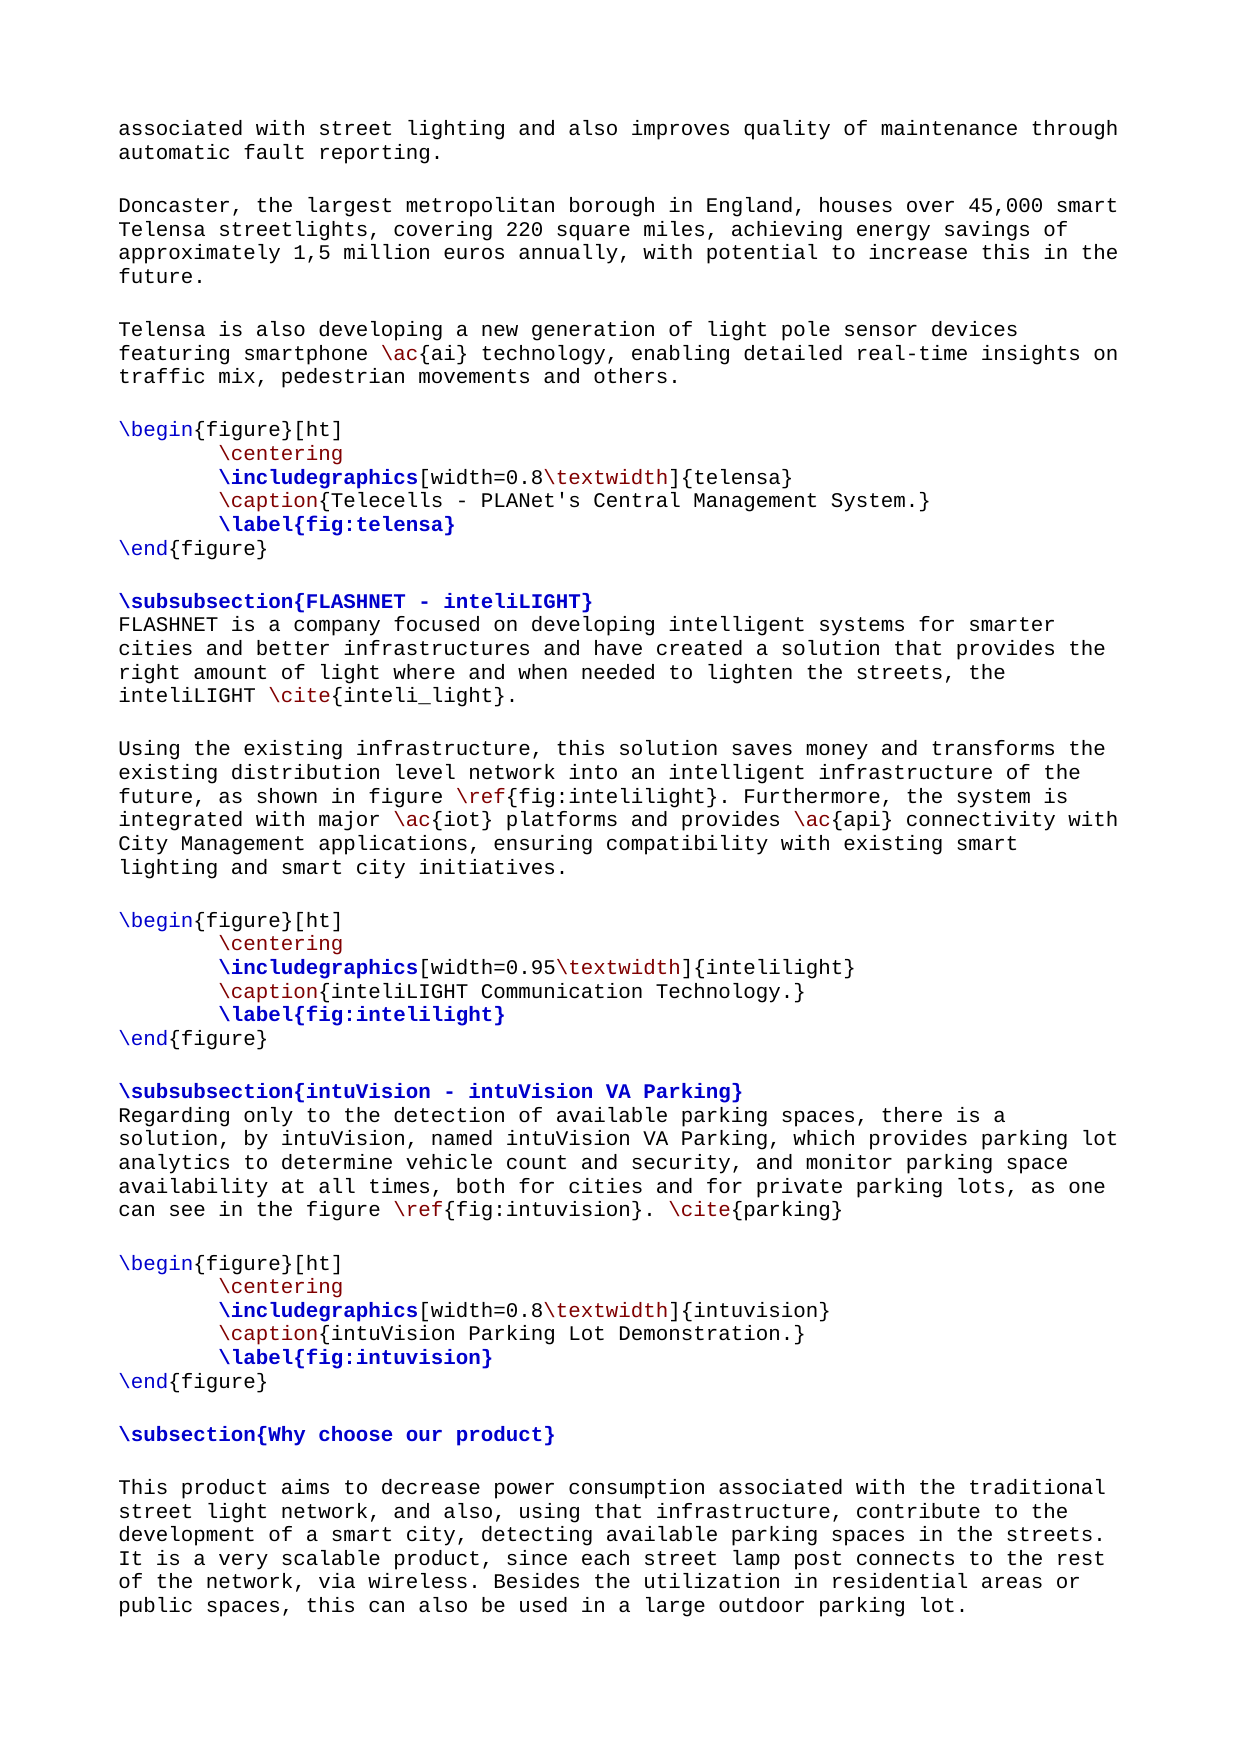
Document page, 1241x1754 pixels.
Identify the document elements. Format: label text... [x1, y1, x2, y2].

text \includegraphics[width=0.8\textwidth]{intuvision} [118, 1300, 1122, 1323]
text \includegraphics[width=0.8\textwidth]{telensa} [118, 467, 1122, 490]
text associated with street lighting and also improves quality of maintenance through automatic fault reporting. [118, 118, 1122, 165]
text Doncaster, the largest metropolitan borough in England, houses over 45,000 smart Telensa streetlights, covering 220 square miles, achieving energy savings of approximately 1,5 million euros annually, with potential to increase this in the future. [118, 195, 1122, 289]
text \label{fig:telensa} [118, 514, 1122, 538]
text \centering [118, 933, 1122, 957]
text \begin{figure}[ht] [118, 910, 1122, 933]
text \label{fig:intelilight} [118, 1004, 1122, 1028]
text Using the existing infrastructure, this solution saves money and transforms the existing distribution level network into an intelligent infrastructure of the future, as shown in figure \ref{fig:intelilight}. Furthermore, the system is integrated with major \ac{iot} platforms and provides \ac{api} connectivity with City Management applications, ensuring compatibility with existing smart lighting and smart city initiatives. [118, 738, 1122, 880]
text Regarding only to the detection of available parking spaces, there is a solution, by intuVision, named intuVision VA Parking, which provides parking lot analytics to determine vehicle count and security, and monitor parking space availability at all times, both for cities and for private parking lots, as one can see in the figure \ref{fig:intuvision}. \cite{parking} [118, 1105, 1122, 1223]
text \caption{intuVision Parking Lot Demonstration.} [118, 1323, 1122, 1347]
text \includegraphics[width=0.95\textwidth]{intelilight} [118, 957, 1122, 981]
text \caption{Telecells - PLANet's Central Management System.} [118, 490, 1122, 514]
text \subsection{Why choose our product} [118, 1424, 1122, 1447]
text \end{figure} [118, 538, 1122, 561]
text This product aims to decrease power consumption associated with the traditional street light network, and also, using that infrastructure, contribute to the development of a smart city, detecting available parking spaces in the streets. It is a very scalable product, since each street lamp post connects to the rest of the network, via wireless. Besides the utilization in residential areas or public spaces, this can also be used in a large outdoor parking lot. [118, 1477, 1122, 1619]
text \caption{inteliLIGHT Communication Technology.} [118, 981, 1122, 1004]
text \label{fig:intuvision} [118, 1347, 1122, 1371]
text \end{figure} [118, 1028, 1122, 1052]
text \centering [118, 1276, 1122, 1300]
text \end{figure} [118, 1371, 1122, 1394]
text \centering [118, 443, 1122, 467]
text \subsubsection{intuVision - intuVision VA Parking} [118, 1081, 1122, 1105]
text \subsubsection{FLASHNET - inteliLIGHT} [118, 591, 1122, 614]
text \begin{figure}[ht] [118, 419, 1122, 443]
text Telensa is also developing a new generation of light pole sensor devices featuring smartphone \ac{ai} technology, enabling detailed real-time insights on traffic mix, pedestrian movements and others. [118, 319, 1122, 390]
text \begin{figure}[ht] [118, 1252, 1122, 1276]
text FLASHNET is a company focused on developing intelligent systems for smarter cities and better infrastructures and have created a solution that provides the right amount of light where and when needed to lighten the streets, the inteliLIGHT \cite{inteli_light}. [118, 614, 1122, 709]
